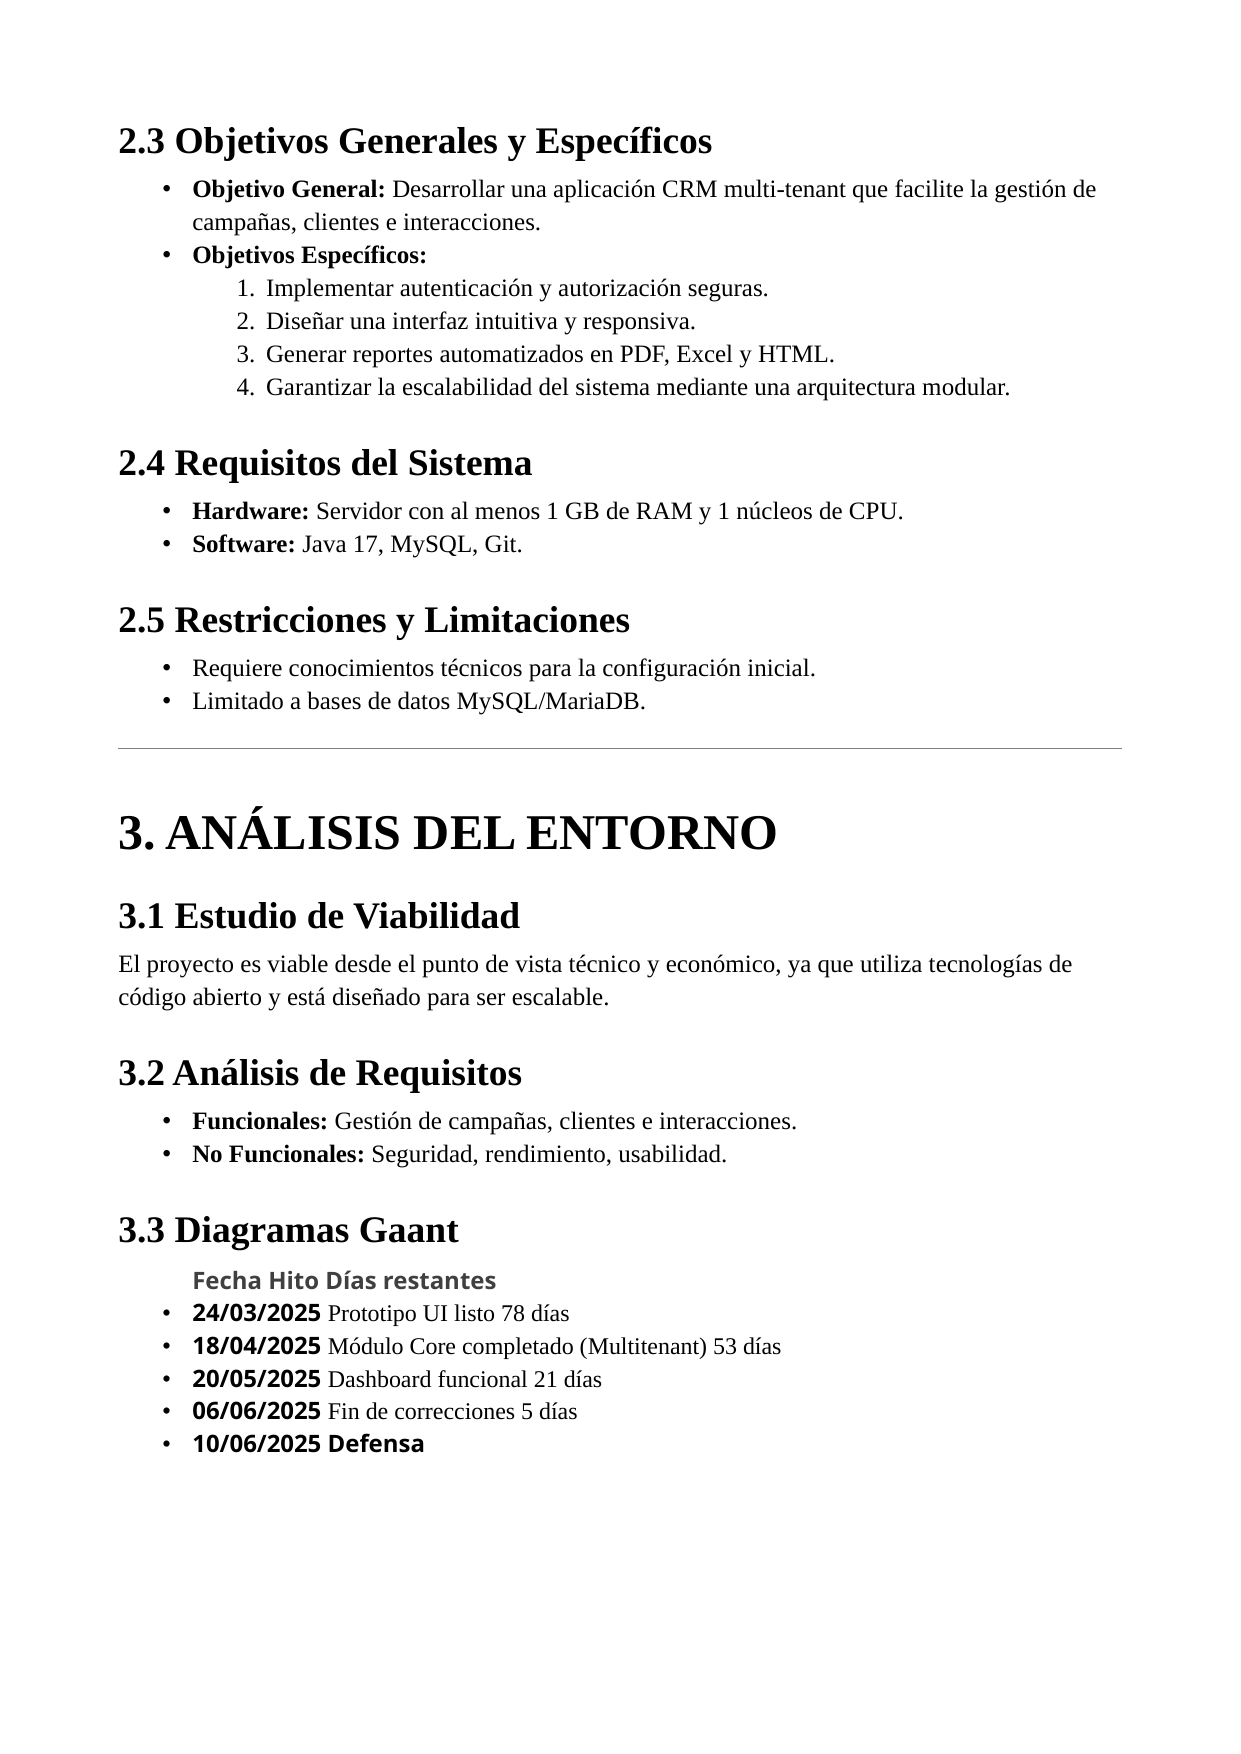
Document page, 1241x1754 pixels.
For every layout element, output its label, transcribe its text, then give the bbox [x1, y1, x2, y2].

list Diseñar una interfaz intuitiva y responsiva. [236, 306, 1122, 334]
list 18/04/2025 Módulo Core completado (Multitenant) 53 días [162, 1329, 1122, 1361]
list Implementar autenticación y autorización seguras. [236, 273, 1122, 302]
list Hardware: Servidor con al menos 1 GB de RAM y 1 núcleos de CPU. [162, 496, 1122, 525]
list Software: Java 17, MySQL, Git. [162, 529, 1122, 558]
list No Funcionales: Seguridad, rendimiento, usabilidad. [162, 1139, 1122, 1168]
list 10/06/2025 Defensa [162, 1427, 1122, 1459]
list Fecha Hito Días restantes [162, 1263, 1122, 1296]
subtitle 3. ANÁLISIS DEL ENTORNO [118, 803, 1122, 860]
list Requiere conocimientos técnicos para la configuración inicial. [162, 653, 1122, 682]
list Limitado a bases de datos MySQL/MariaDB. [162, 686, 1122, 715]
list Objetivo General: Desarrollar una aplicación CRM multi-tenant que facilite la gestión de campañas, clientes e interacciones. [162, 174, 1122, 236]
list 06/06/2025 Fin de correcciones 5 días [162, 1394, 1122, 1427]
text El proyecto es viable desde el punto de vista técnico y económico, ya que utiliza tecnologías de código abierto y está diseñado para ser escalable. [118, 949, 1122, 1011]
subtitle 3.3 Diagramas Gaant [118, 1208, 1122, 1251]
list Funcionales: Gestión de campañas, clientes e interacciones. [162, 1106, 1122, 1135]
subtitle 3.2 Análisis de Requisitos [118, 1051, 1122, 1094]
list 24/03/2025 Prototipo UI listo 78 días [162, 1296, 1122, 1329]
list Objetivos Específicos: [162, 240, 1122, 268]
list 20/05/2025 Dashboard funcional 21 días [162, 1361, 1122, 1394]
subtitle 2.4 Requisitos del Sistema [118, 440, 1122, 483]
subtitle 2.3 Objetivos Generales y Específicos [118, 118, 1122, 161]
list Generar reportes automatizados en PDF, Excel y HTML. [236, 339, 1122, 368]
subtitle 3.1 Estudio de Viabilidad [118, 894, 1122, 937]
subtitle 2.5 Restricciones y Limitaciones [118, 597, 1122, 641]
list Garantizar la escalabilidad del sistema mediante una arquitectura modular. [236, 372, 1122, 401]
